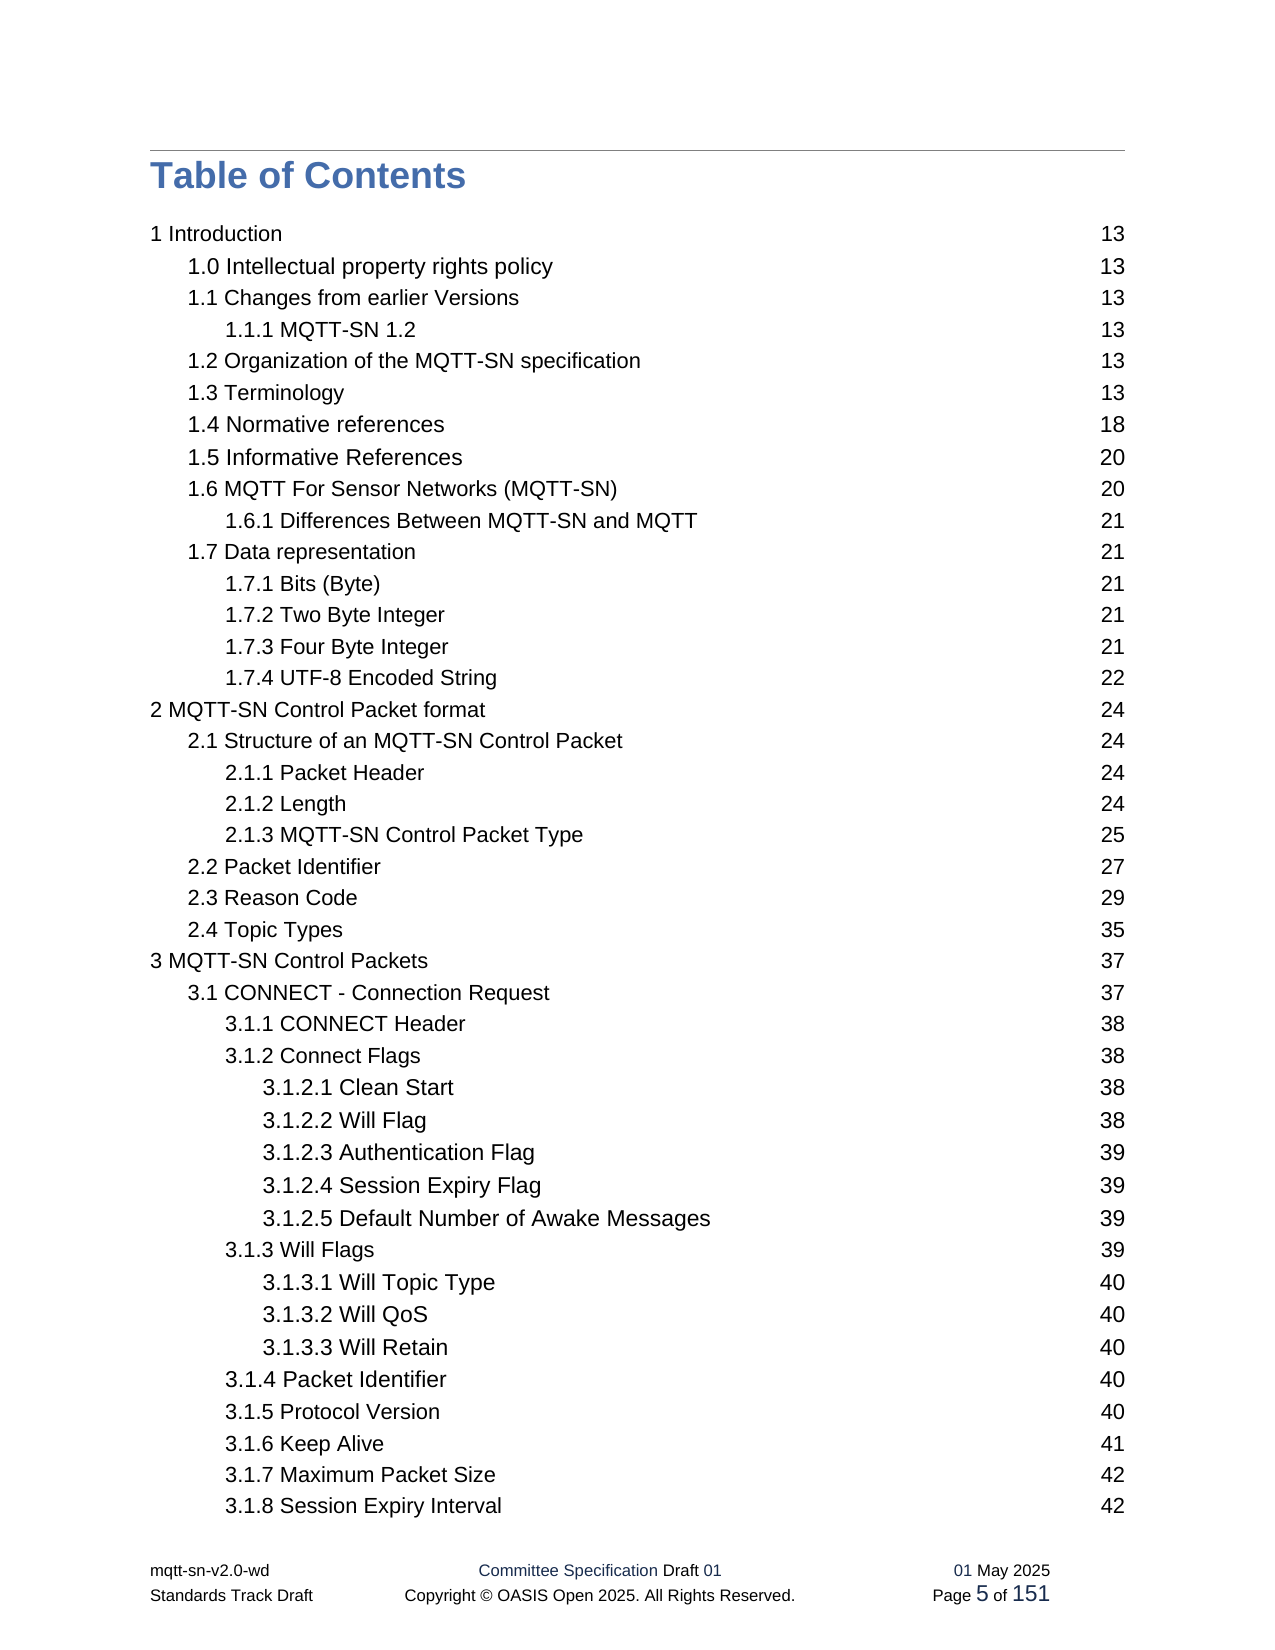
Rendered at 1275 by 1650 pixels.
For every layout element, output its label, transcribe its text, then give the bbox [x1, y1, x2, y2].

text 3.1.2.5 Default Number of Awake Messages 39 [262, 1204, 1125, 1231]
text 3 MQTT-SN Control Packets 37 [150, 948, 1125, 973]
text 1.7.2 Two Byte Integer 21 [225, 602, 1125, 627]
text 1.7.1 Bits (Byte) 21 [225, 571, 1125, 596]
text 3.1.2.1 Clean Start 38 [262, 1074, 1125, 1100]
text 3.1.3 Will Flags 39 [225, 1237, 1125, 1262]
text 3.1.8 Session Expiry Interval 42 [225, 1493, 1125, 1518]
text Table of Contents [150, 151, 1125, 196]
text 1.2 Organization of the MQTT-SN specification 13 [187, 348, 1125, 373]
text 2.3 Reason Code 29 [187, 885, 1125, 911]
text 3.1.6 Keep Alive 41 [225, 1430, 1125, 1456]
text 3.1.4 Packet Identifier 40 [225, 1366, 1125, 1393]
text 3.1.2 Connect Flags 38 [225, 1043, 1125, 1068]
text 3.1.3.1 Will Topic Type 40 [262, 1268, 1125, 1295]
text 1.5 Informative References 20 [187, 444, 1125, 470]
text 1 Introduction 13 [150, 221, 1125, 246]
text 2.2 Packet Identifier 27 [187, 854, 1125, 879]
text 1.6.1 Differences Between MQTT-SN and MQTT 21 [225, 508, 1125, 533]
text 1.0 Intellectual property rights policy 13 [187, 253, 1125, 279]
text 3.1.3.3 Will Retain 40 [262, 1334, 1125, 1360]
text 3.1 CONNECT - Connection Request 37 [187, 980, 1125, 1005]
text 1.7 Data representation 21 [187, 539, 1125, 564]
text 2.1.1 Packet Header 24 [225, 759, 1125, 785]
text 3.1.7 Maximum Packet Size 42 [225, 1462, 1125, 1487]
text 1.1.1 MQTT-SN 1.2 13 [225, 317, 1125, 342]
text 1.6 MQTT For Sensor Networks (MQTT-SN) 20 [187, 476, 1125, 502]
text 1.3 Terminology 13 [187, 380, 1125, 405]
text 3.1.2.3 Authentication Flag 39 [262, 1139, 1125, 1166]
text 2.1.2 Length 24 [225, 791, 1125, 816]
text 3.1.2.2 Will Flag 38 [262, 1107, 1125, 1133]
text 2.1 Structure of an MQTT-SN Control Packet 24 [187, 728, 1125, 753]
text 1.4 Normative references 18 [187, 411, 1125, 437]
text 2 MQTT-SN Control Packet format 24 [150, 697, 1125, 722]
text 1.7.4 UTF-8 Encoded String 22 [225, 665, 1125, 690]
text 2.4 Topic Types 35 [187, 917, 1125, 942]
text 2.1.3 MQTT-SN Control Packet Type 25 [225, 822, 1125, 848]
text 1.1 Changes from earlier Versions 13 [187, 285, 1125, 311]
text 3.1.3.2 Will QoS 40 [262, 1301, 1125, 1327]
text 3.1.1 CONNECT Header 38 [225, 1011, 1125, 1036]
text 1.7.3 Four Byte Integer 21 [225, 634, 1125, 659]
text 3.1.5 Protocol Version 40 [225, 1399, 1125, 1424]
text 3.1.2.4 Session Expiry Flag 39 [262, 1172, 1125, 1198]
